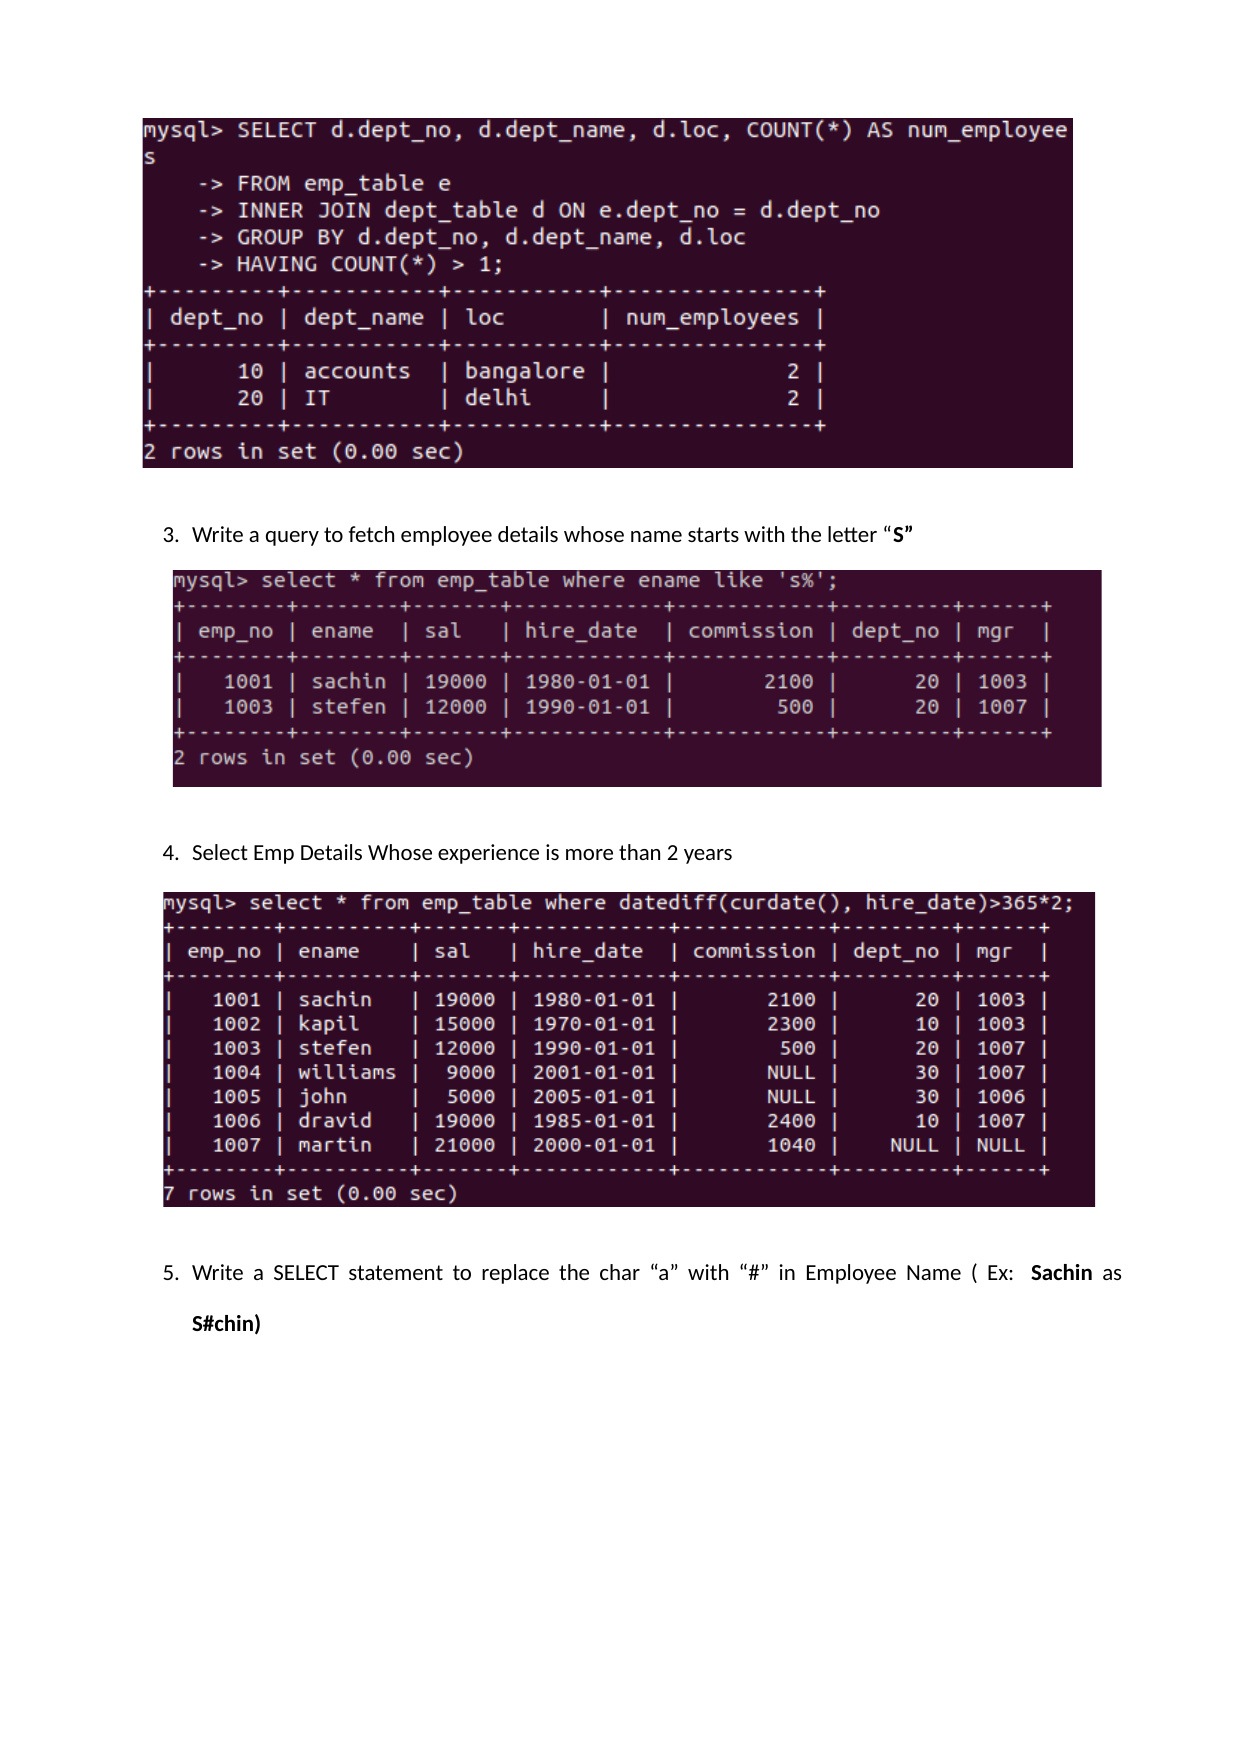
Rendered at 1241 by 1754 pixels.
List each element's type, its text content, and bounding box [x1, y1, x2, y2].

picture [163, 892, 1096, 1207]
picture [142, 118, 1073, 468]
list Write a SELECT statement to replace the char “a” with “#” in Employee Name ( Ex: Sachin as S#chin) [162, 1258, 1122, 1337]
list Select Emp Details Whose experience is more than 2 years [162, 838, 1122, 866]
list Write a query to fetch employee details whose name starts with the letter “S” [162, 520, 1122, 548]
picture [172, 570, 1102, 787]
